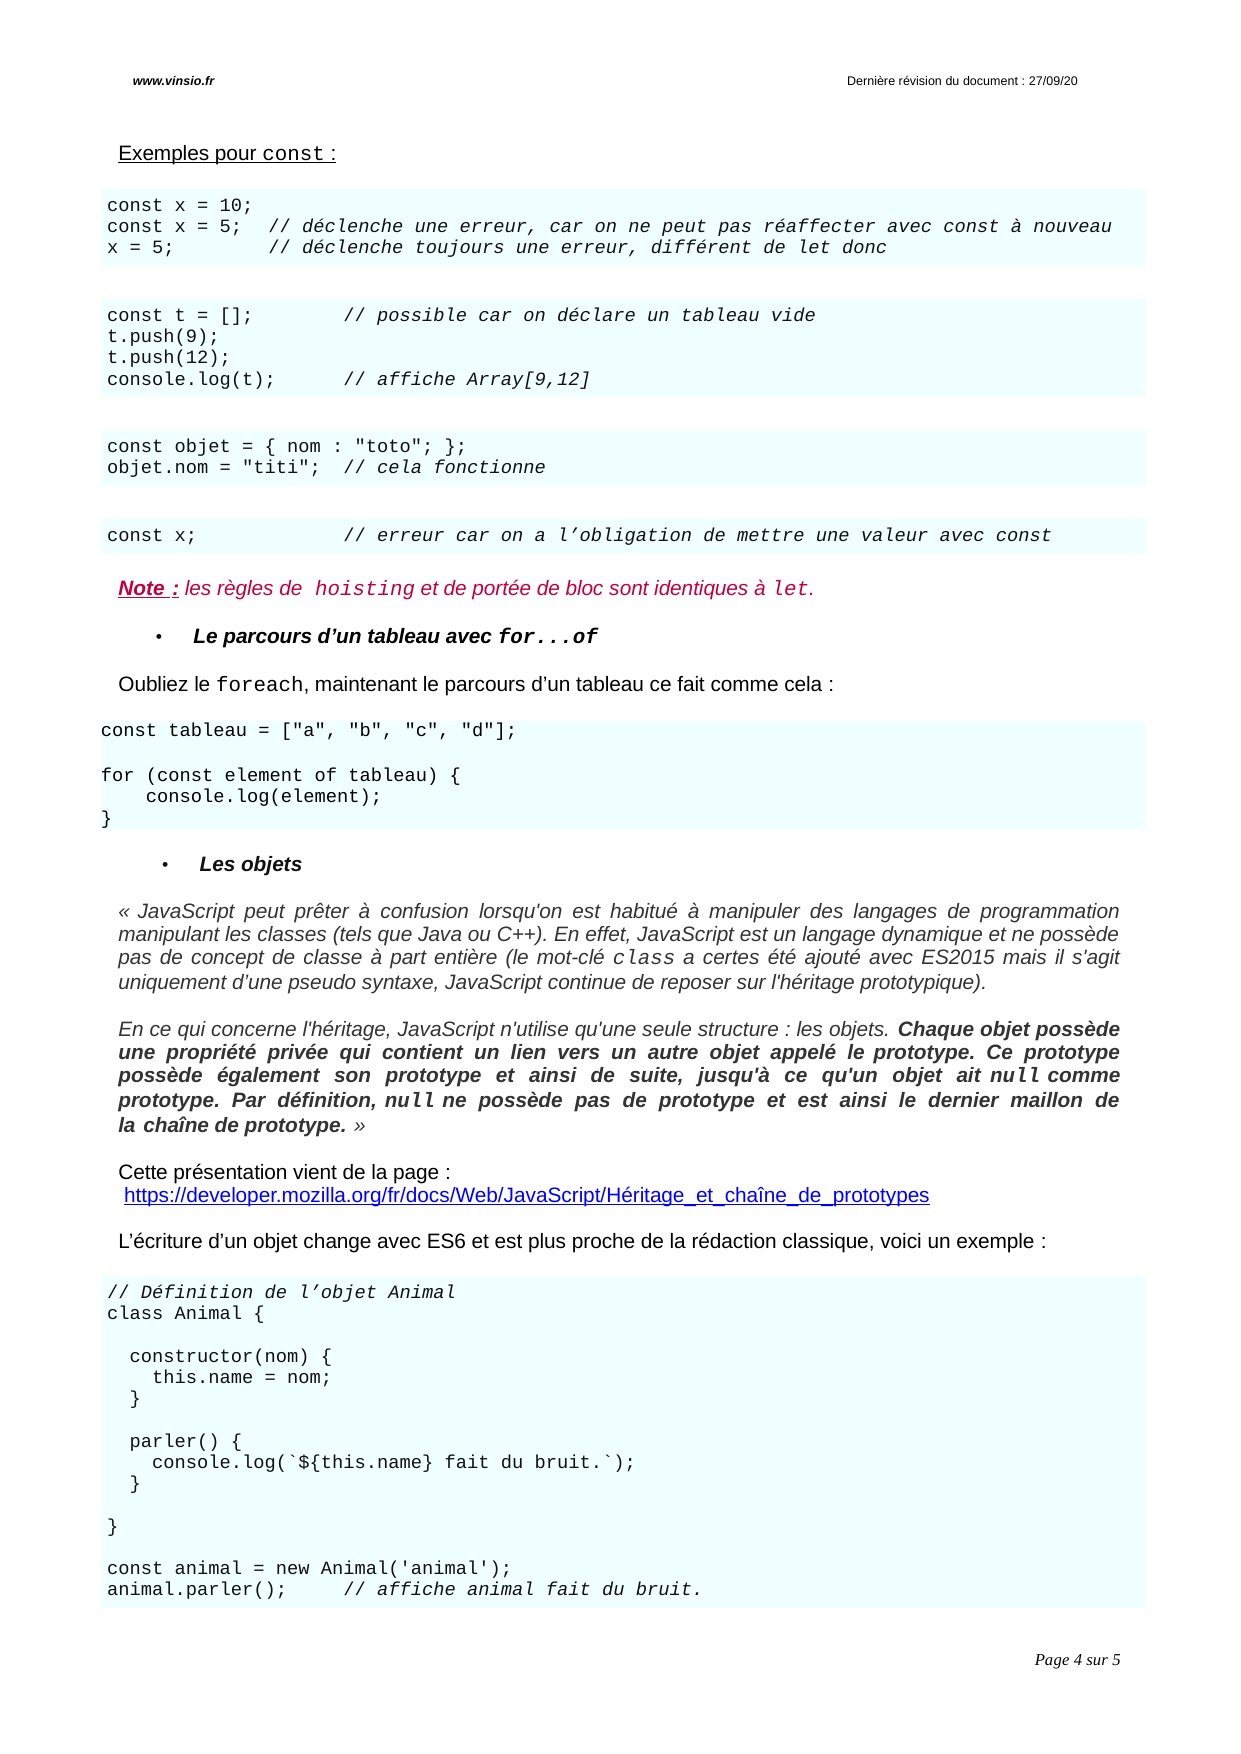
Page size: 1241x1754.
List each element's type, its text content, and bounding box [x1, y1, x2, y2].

text } [101, 808, 1146, 830]
text x = 5; // déclenche toujours une erreur, différent de let donc [101, 238, 1146, 266]
text const x = 10; [101, 189, 1146, 217]
text const objet = { nom : "toto"; }; [101, 431, 1146, 458]
text https://developer.mozilla.org/fr/docs/Web/JavaScript/Héritage_et_chaîne_de_prototypes [118, 1183, 1122, 1207]
text parler() { [101, 1431, 1146, 1453]
text console.log(element); [101, 787, 1146, 808]
text } [101, 1389, 1146, 1410]
text const x = 5; // déclenche une erreur, car on ne peut pas réaffecter avec const à nouveau [101, 217, 1146, 238]
text console.log(t); // affiche Array[9,12] [101, 369, 1146, 397]
text } [101, 1516, 1146, 1538]
text t.push(9); [101, 327, 1146, 348]
text Oubliez le foreach, maintenant le parcours d’un tableau ce fait comme cela : [118, 673, 1122, 698]
text L’écriture d’un objet change avec ES6 et est plus proche de la rédaction classique, voici un exemple : [118, 1230, 1122, 1253]
text const tableau = ["a", "b", "c", "d"]; [101, 721, 1146, 742]
text const t = []; // possible car on déclare un tableau vide [101, 299, 1146, 327]
text } [101, 1474, 1146, 1495]
text « JavaScript peut prêter à confusion lorsqu'on est habitué à manipuler des langages de programmation manipulant les classes (tels que Java ou C++). En effet, JavaScript est un langage dynamique et ne possède pas de concept de classe à part entière (le mot-clé class a certes été ajouté avec ES2015 mais il s'agit uniquement d’une pseudo syntaxe, JavaScript continue de reposer sur l'héritage prototypique). [118, 899, 1122, 994]
text Cette présentation vient de la page : [118, 1160, 1122, 1183]
text objet.nom = "titi"; // cela fonctionne [101, 458, 1146, 486]
text for (const element of tableau) { [101, 766, 1146, 787]
text t.push(12); [101, 348, 1146, 369]
list Les objets [162, 853, 1122, 876]
list Le parcours d’un tableau avec for...of [156, 625, 1122, 650]
text // Définition de l’objet Animal [101, 1276, 1146, 1304]
text this.name = nom; [101, 1368, 1146, 1389]
text const x; // erreur car on a l’obligation de mettre une valeur avec const [101, 519, 1146, 553]
text class Animal { [101, 1304, 1146, 1325]
text const animal = new Animal('animal'); [101, 1559, 1146, 1580]
text animal.parler(); // affiche animal fait du bruit. [101, 1580, 1146, 1608]
text constructor(nom) { [101, 1346, 1146, 1368]
text En ce qui concerne l'héritage, JavaScript n'utilise qu'une seule structure : les objets. Chaque objet possède une propriété privée qui contient un lien vers un autre objet appelé le prototype. Ce prototype possède également son prototype et ainsi de suite, jusqu'à ce qu'un objet ait null comme prototype. Par définition, null ne possède pas de prototype et est ainsi le dernier maillon de la chaîne de prototype. » [118, 994, 1122, 1137]
text console.log(`${this.name} fait du bruit.`); [101, 1453, 1146, 1474]
text Note : les règles de hoisting et de portée de bloc sont identiques à let. [118, 577, 1122, 602]
text Exemples pour const : [118, 141, 1122, 166]
